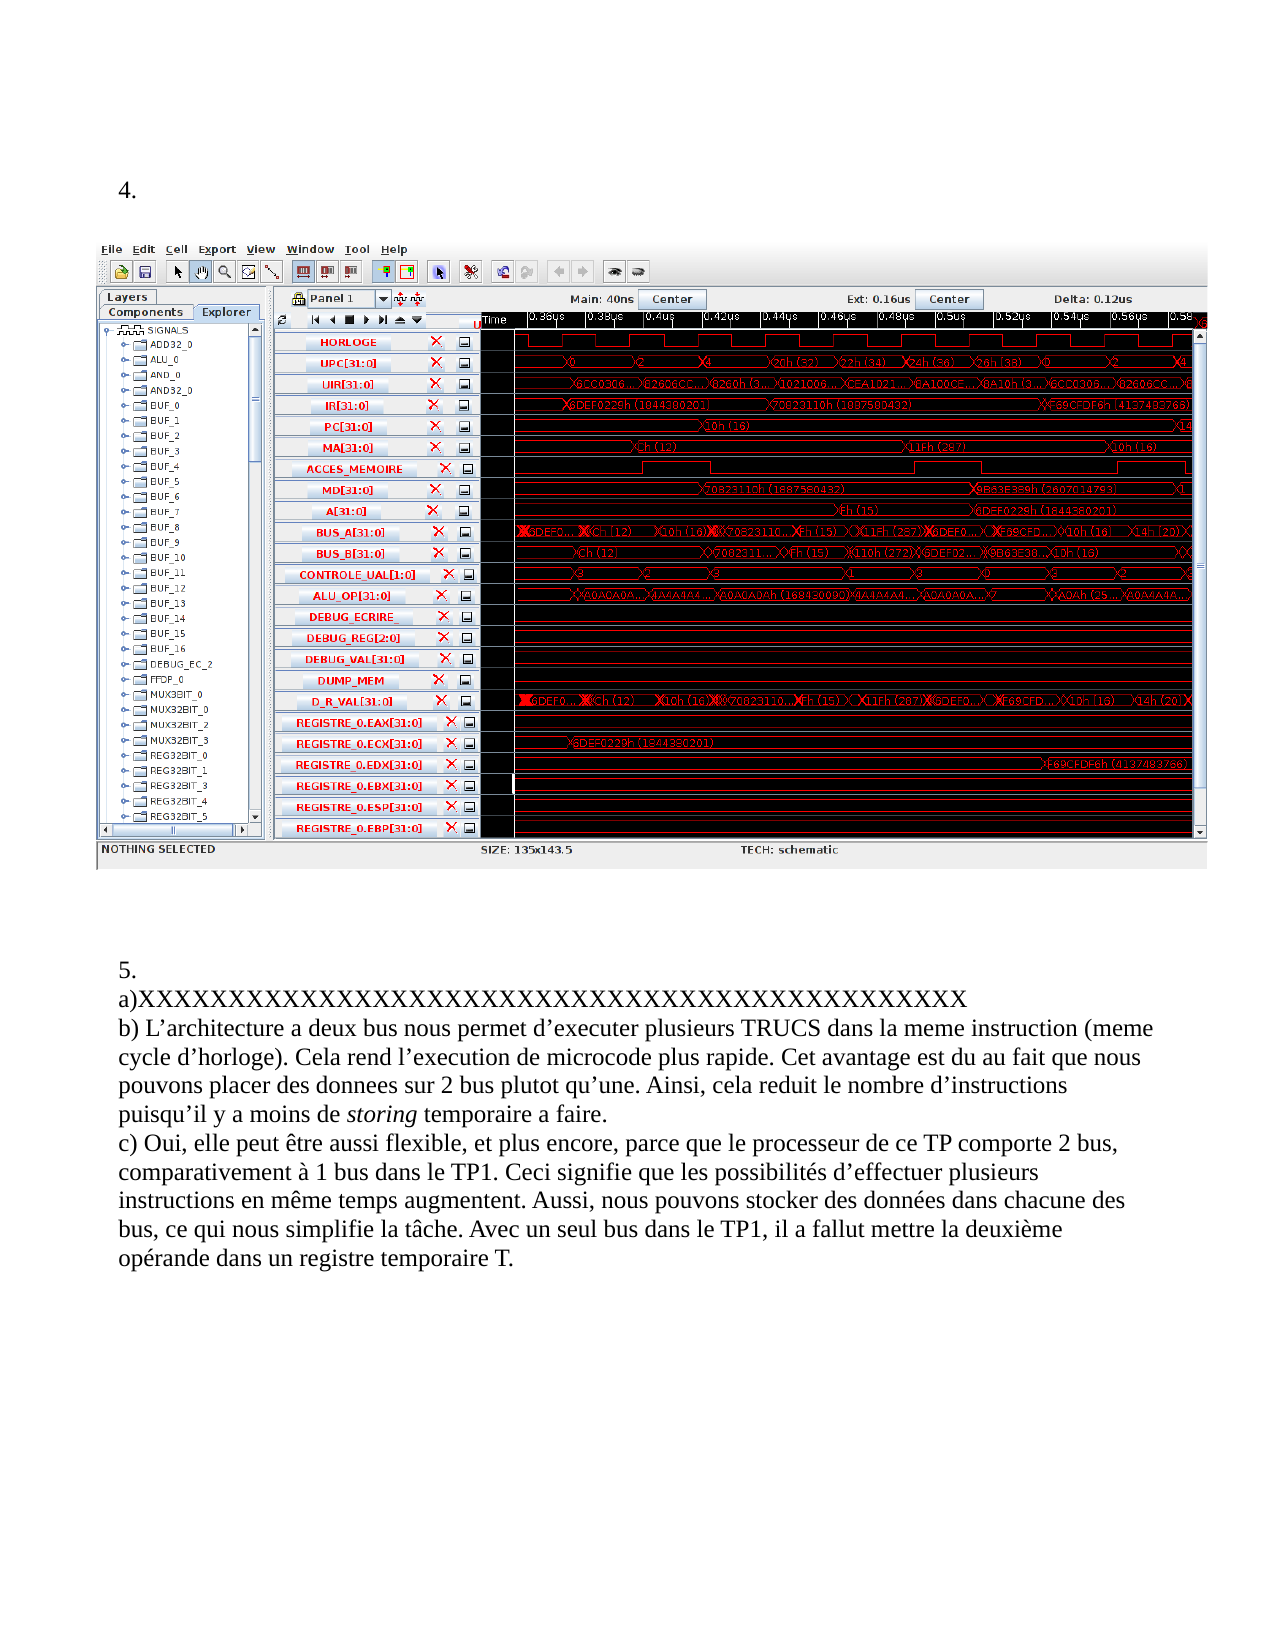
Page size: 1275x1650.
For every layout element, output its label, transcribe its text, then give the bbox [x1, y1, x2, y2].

text 4. [118, 176, 1157, 204]
text b) L’architecture a deux bus nous permet d’executer plusieurs TRUCS dans la meme instruction (meme cycle d’horloge). Cela rend l’execution de microcode plus rapide. Cet avantage est du au fait que nous pouvons placer des donnees sur 2 bus plutot qu’une. Ainsi, cela reduit le nombre d’instructions puisqu’il y a moins de storing temporaire a faire. [118, 1013, 1157, 1128]
text a)XXXXXXXXXXXXXXXXXXXXXXXXXXXXXXXXXXXXXXXXXXXXXX [118, 984, 1157, 1013]
text 5. [118, 956, 1157, 984]
text c) Oui, elle peut être aussi flexible, et plus encore, parce que le processeur de ce TP comporte 2 bus, comparativement à 1 bus dans le TP1. Ceci signifie que les possibilités d’effectuer plusieurs instructions en même temps augmentent. Aussi, nous pouvons stocker des données dans chacune des bus, ce qui nous simplifie la tâche. Avec un seul bus dans le TP1, il a fallut mettre la deuxième opérande dans un registre temporaire T. [118, 1128, 1157, 1272]
picture [96, 241, 1208, 870]
